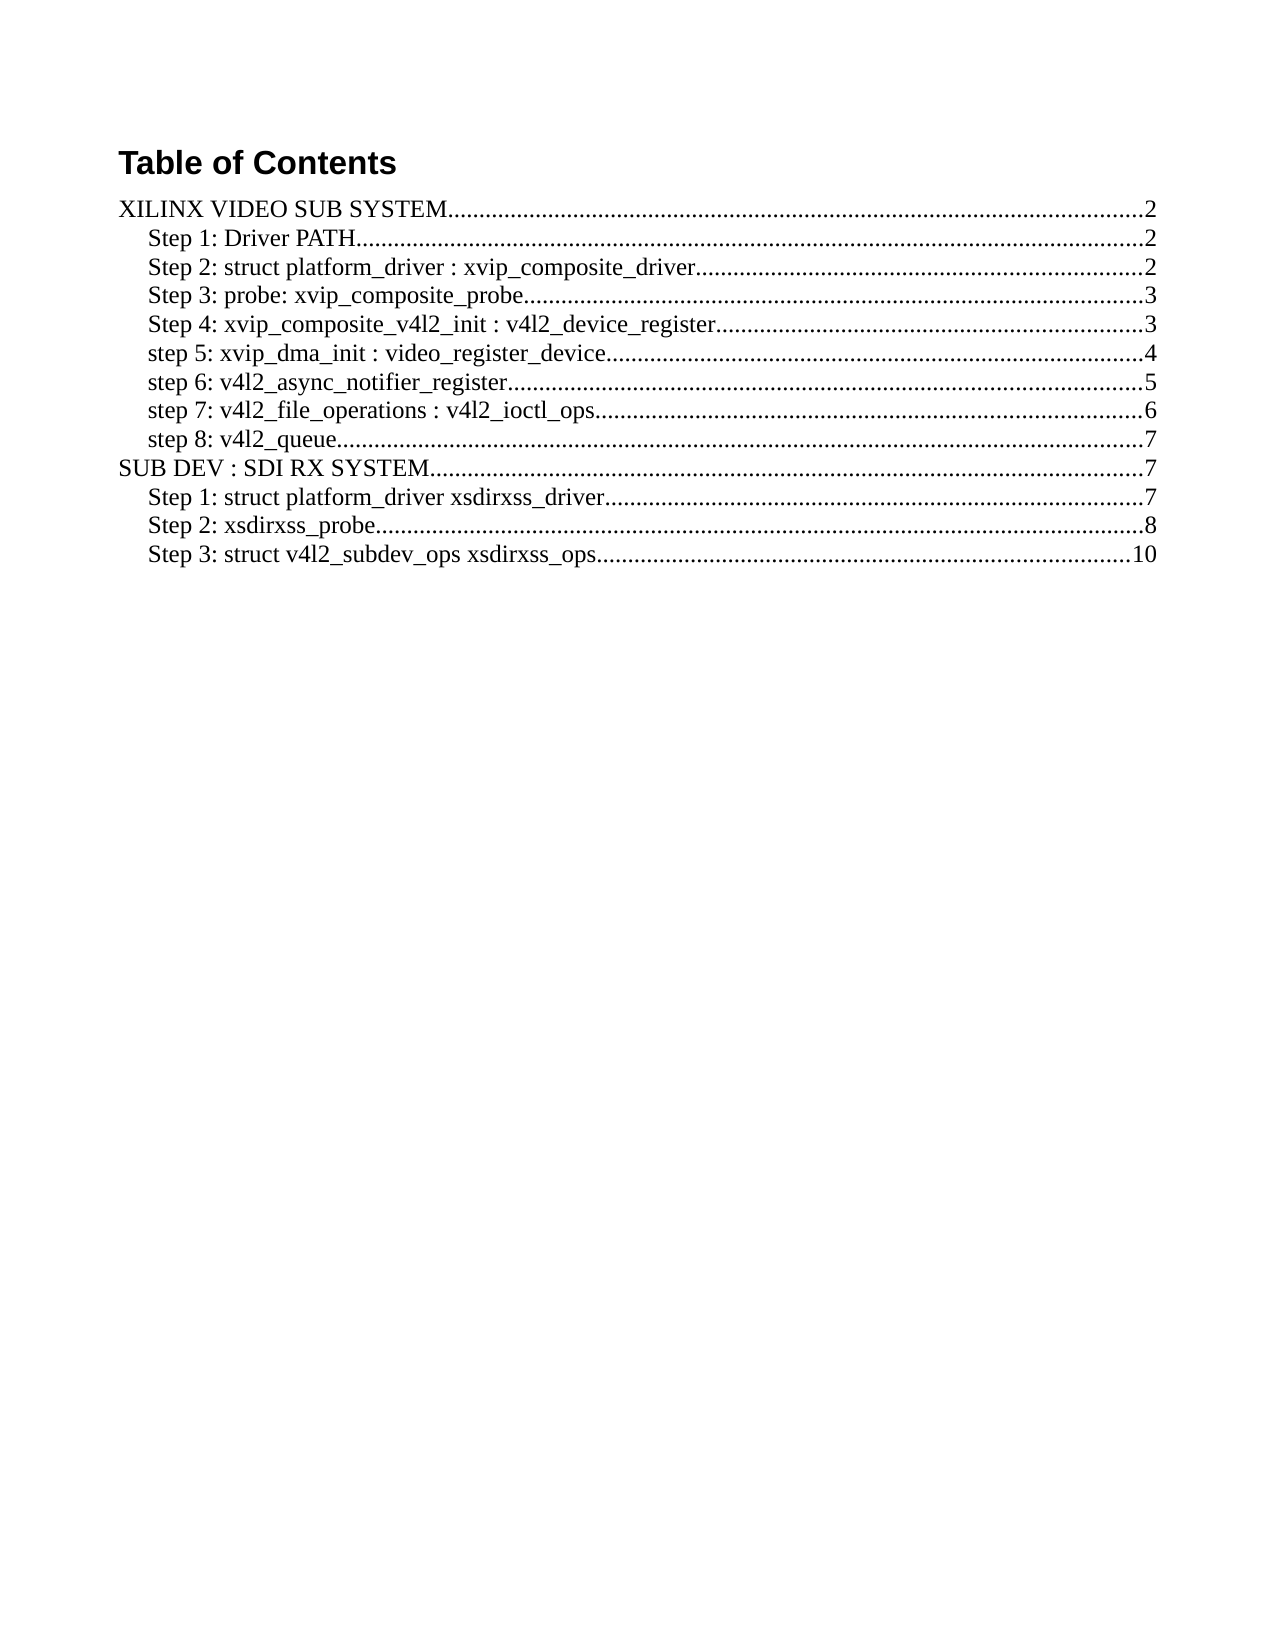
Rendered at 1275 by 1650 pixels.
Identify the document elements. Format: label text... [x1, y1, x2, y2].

text SUB DEV : SDI RX SYSTEM 7 [118, 453, 1157, 482]
text step 5: xvip_dma_init : video_register_device 4 [148, 338, 1157, 367]
text Step 3: struct v4l2_subdev_ops xsdirxss_ops 10 [148, 539, 1157, 568]
text step 6: v4l2_async_notifier_register 5 [148, 367, 1157, 395]
text Step 1: struct platform_driver xsdirxss_driver 7 [148, 482, 1157, 510]
text step 7: v4l2_file_operations : v4l2_ioctl_ops 6 [148, 395, 1157, 424]
text step 8: v4l2_queue 7 [148, 424, 1157, 453]
text Step 2: struct platform_driver : xvip_composite_driver 2 [148, 252, 1157, 280]
text Step 3: probe: xvip_composite_probe 3 [148, 280, 1157, 309]
subtitle Table of Contents [118, 143, 1157, 182]
text Step 4: xvip_composite_v4l2_init : v4l2_device_register 3 [148, 309, 1157, 338]
text Step 1: Driver PATH 2 [148, 223, 1157, 252]
text XILINX VIDEO SUB SYSTEM 2 [118, 194, 1157, 223]
text Step 2: xsdirxss_probe 8 [148, 510, 1157, 539]
